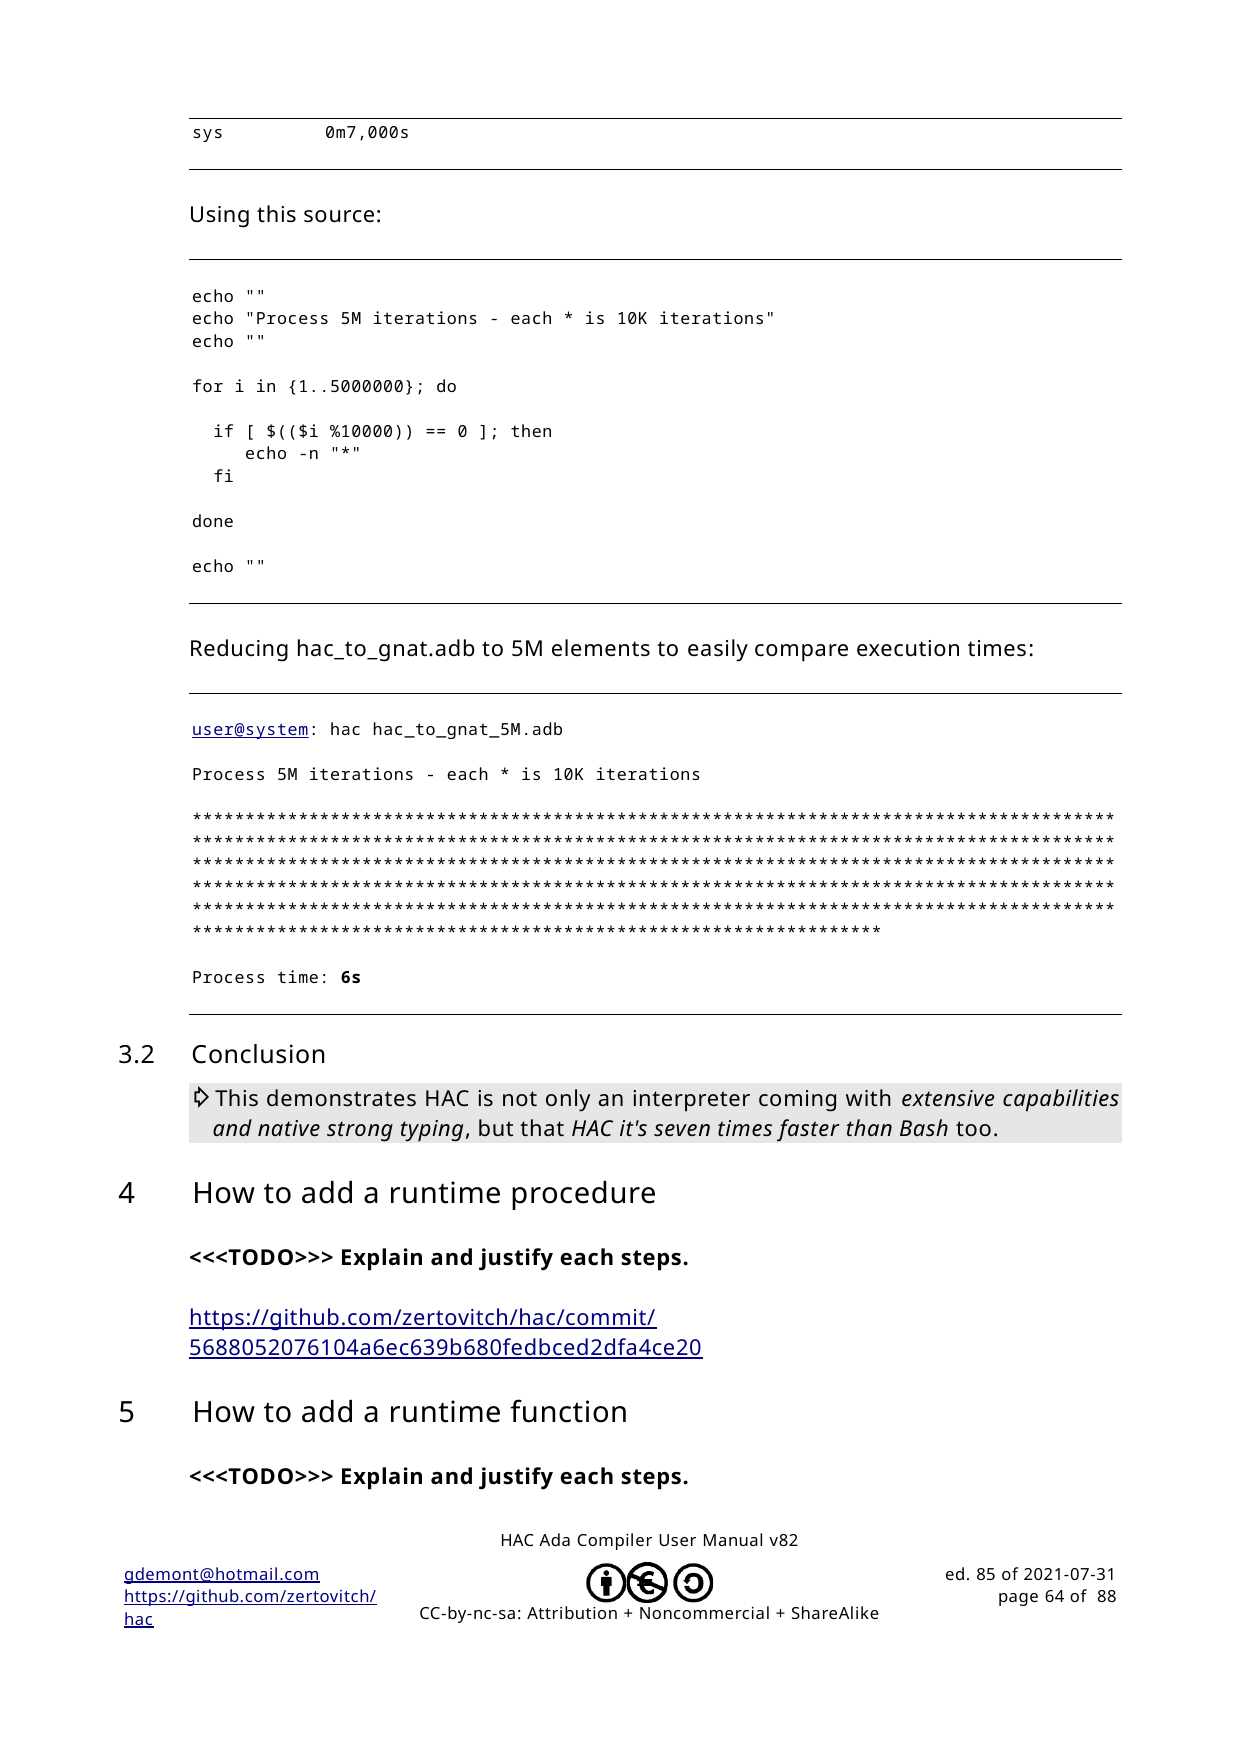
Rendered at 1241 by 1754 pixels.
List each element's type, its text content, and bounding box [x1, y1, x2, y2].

list sys 0m7,000s [189, 119, 1122, 169]
text https://github.com/zertovitch/hac/commit/5688052076104a6ec639b680fedbced2dfa4ce20 [189, 1302, 1122, 1362]
subtitle How to add a runtime procedure [118, 1173, 1122, 1212]
subtitle How to add a runtime function [118, 1392, 1122, 1431]
text <<<TODO>>> Explain and justify each steps. [189, 1461, 1122, 1491]
picture [672, 1562, 714, 1603]
text Using this source: [189, 199, 1122, 229]
list echo "Process 5M iterations - each * is 10K iterations" [189, 304, 1122, 327]
list user@system: hac hac_to_gnat_5M.adb Process 5M iterations - each * is 10K iterations [189, 694, 1122, 786]
text Reducing hac_to_gnat.adb to 5M elements to easily compare execution times: [189, 633, 1122, 663]
list This demonstrates HAC is not only an interpreter coming with extensive capabilities and native strong typing, but that HAC it's seven times faster than Bash too. [189, 1083, 1122, 1143]
list for i in {1..5000000}; do [189, 372, 1122, 397]
list fi [189, 462, 1122, 487]
list Process time: 6s [189, 963, 1122, 1014]
list echo "" [189, 552, 1122, 603]
subtitle Conclusion [118, 1037, 1122, 1071]
list done [189, 507, 1122, 532]
list if [ $(($i %10000)) == 0 ]; then [189, 417, 1122, 439]
list echo "" [189, 327, 1122, 352]
picture [585, 1562, 668, 1603]
list echo -n "*" [189, 439, 1122, 462]
list echo "" [189, 260, 1122, 304]
text <<<TODO>>> Explain and justify each steps. [189, 1242, 1122, 1272]
list ******************************************************************************************************************************************************************************************************************************************************************************************************************************************************************************************************************************************************************************************************************** [189, 805, 1122, 943]
